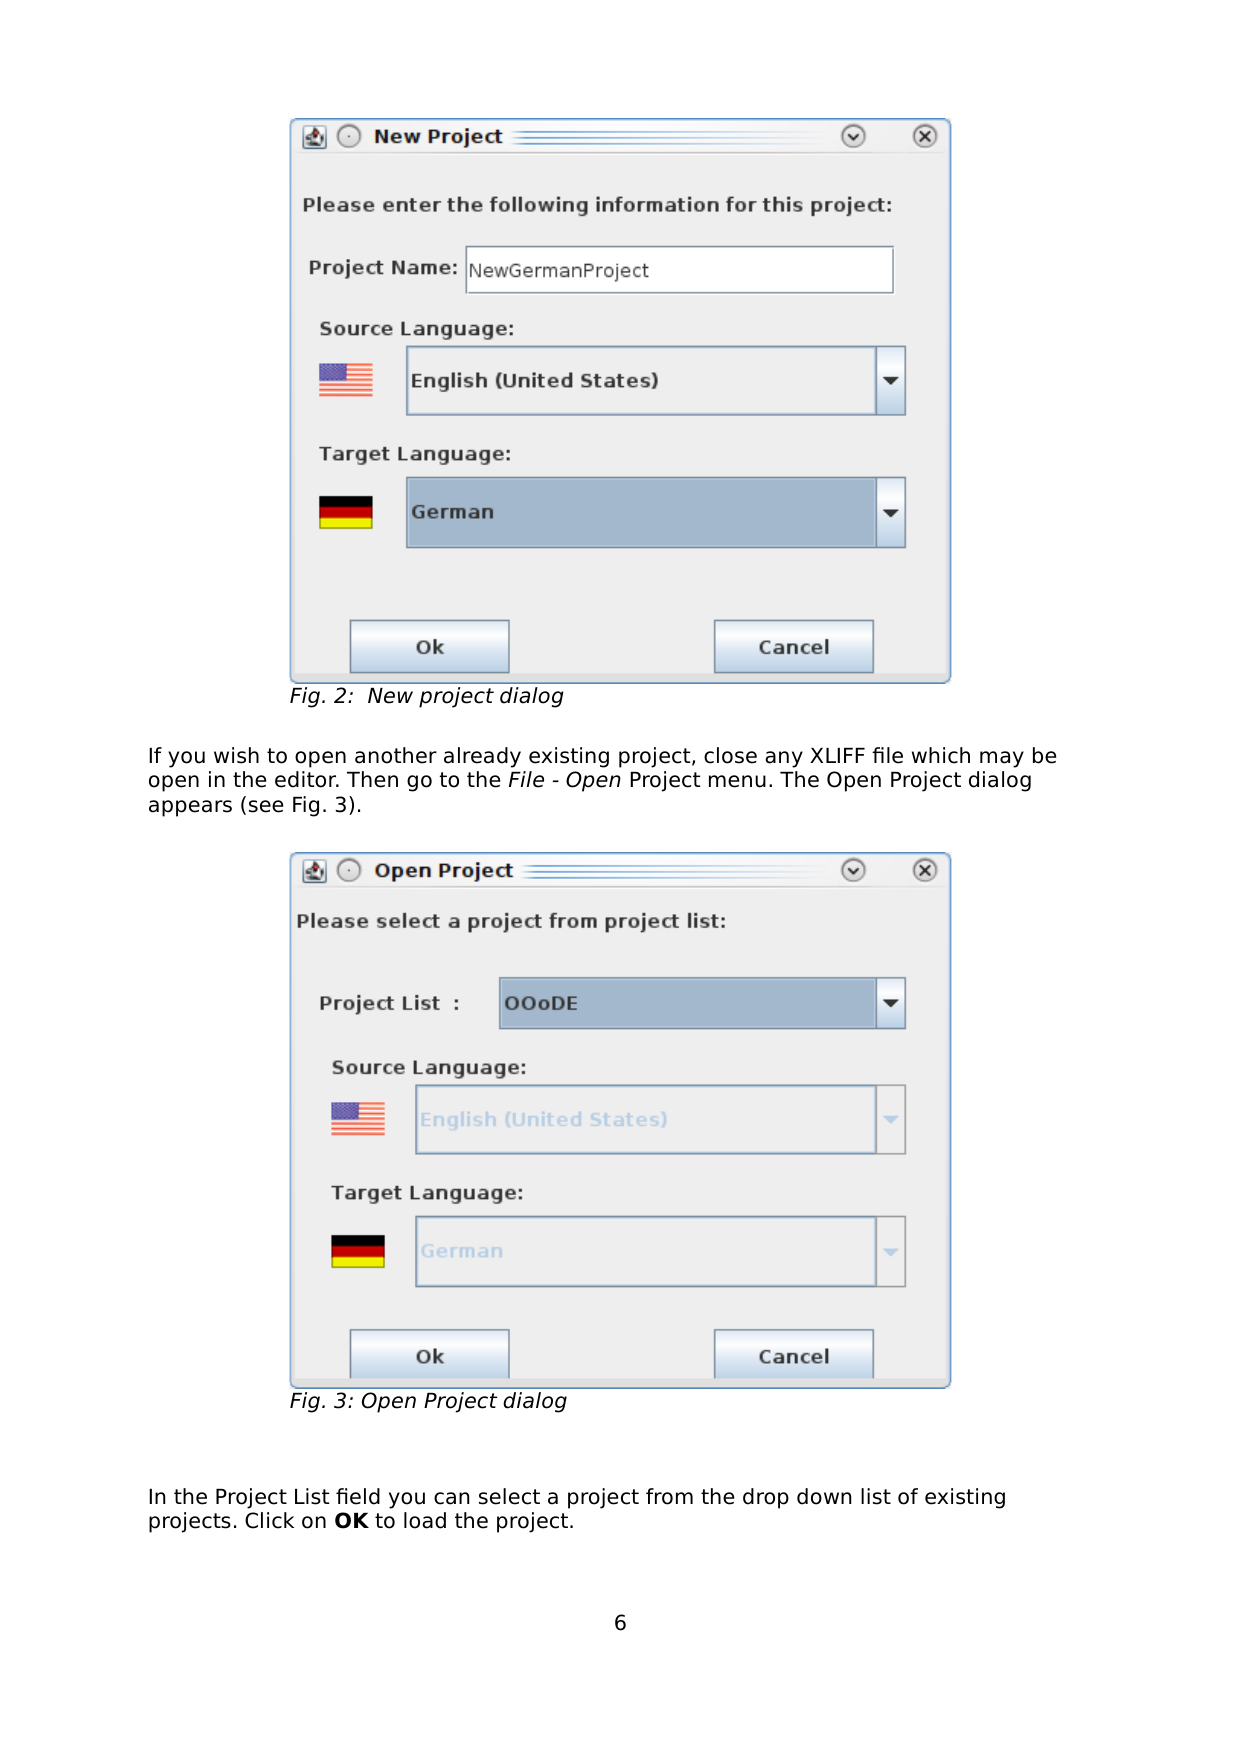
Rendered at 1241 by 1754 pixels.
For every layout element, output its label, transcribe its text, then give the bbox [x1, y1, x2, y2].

picture [289, 118, 952, 684]
text If you wish to open another already existing project, close any XLIFF file which may be open in the editor. Then go to the File - Open Project menu. The Open Project dialog appears (see Fig. 3). [148, 118, 1093, 817]
text In the Project List field you can select a project from the drop down list of existing projects. Click on OK to load the project. [148, 1485, 1093, 1534]
text Fig. 3: Open Project dialog [289, 1389, 951, 1413]
picture [289, 852, 952, 1389]
text Fig. 2: New project dialog [289, 684, 951, 708]
